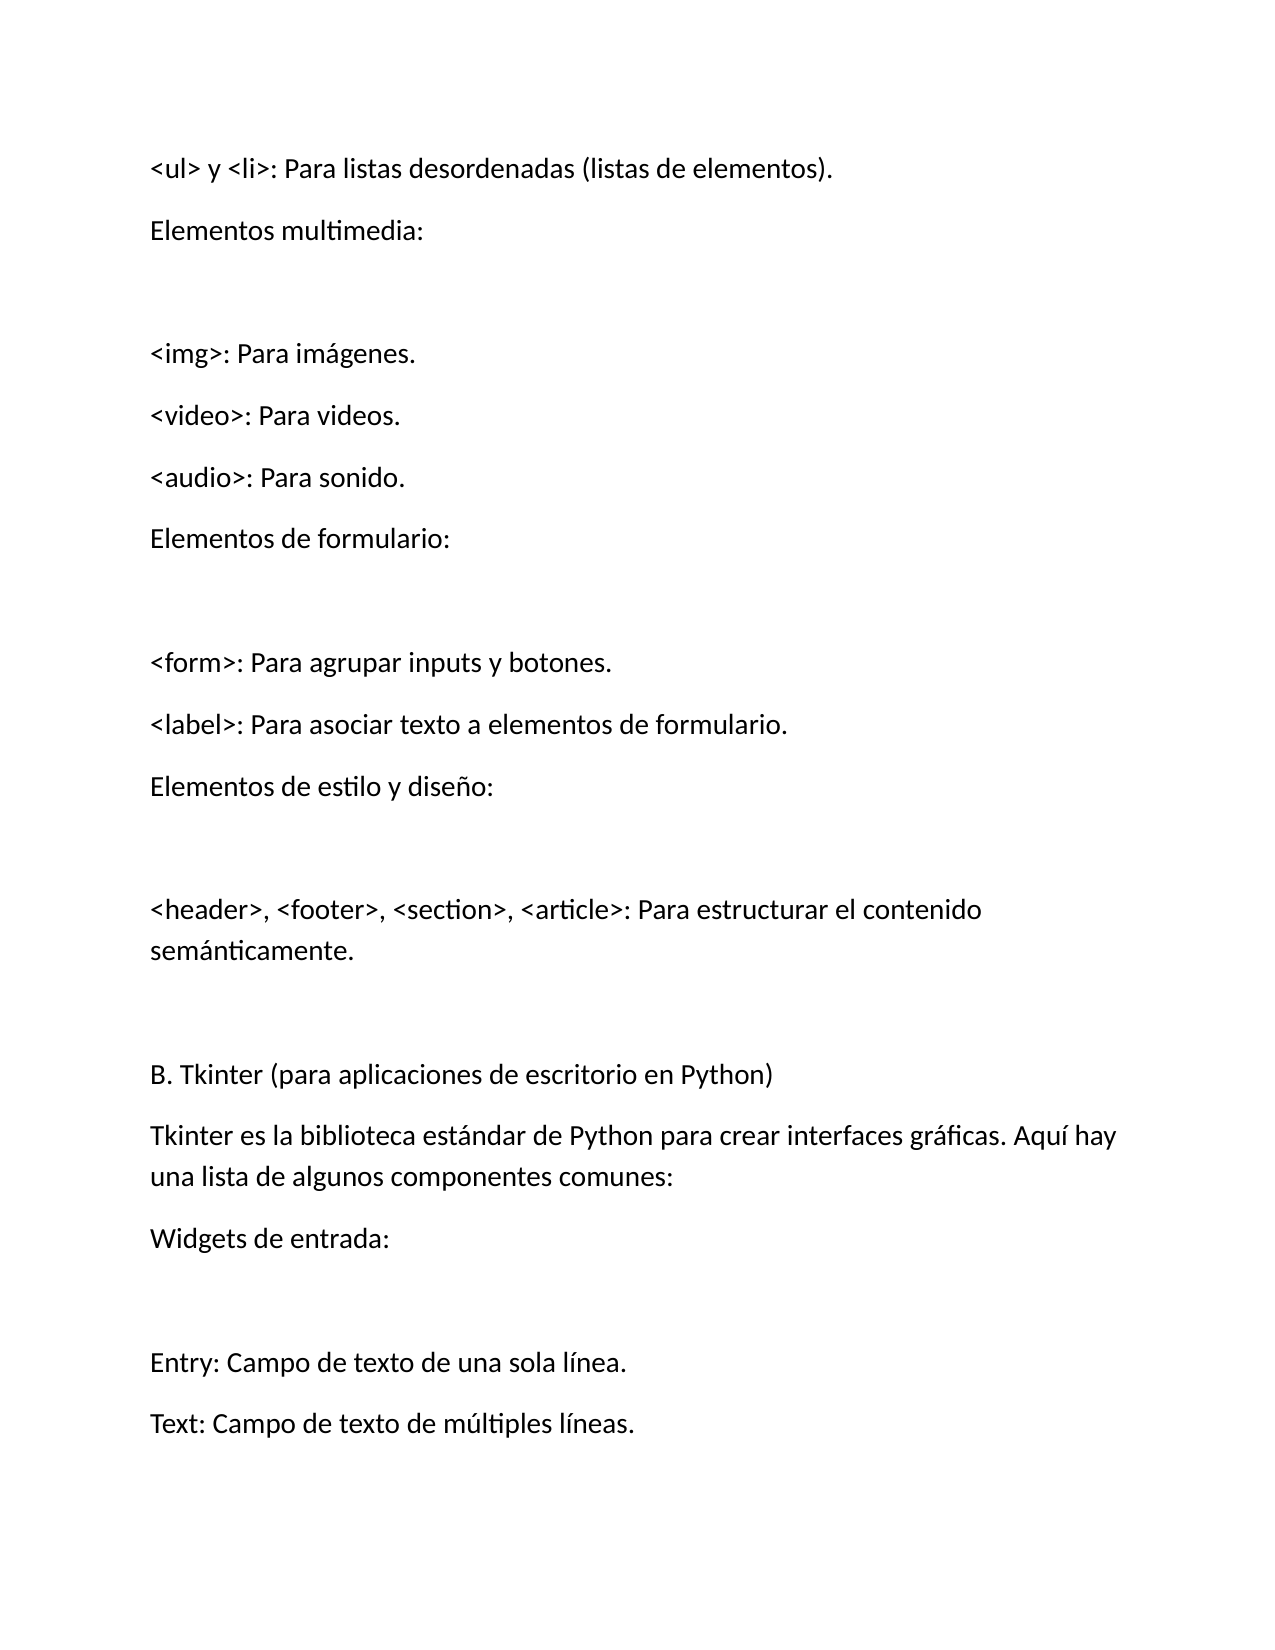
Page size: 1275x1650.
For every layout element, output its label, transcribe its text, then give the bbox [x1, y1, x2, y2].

text <img>: Para imágenes. [150, 335, 1125, 371]
text Elementos de estilo y diseño: [150, 768, 1125, 803]
text Entry: Campo de texto de una sola línea. [150, 1344, 1125, 1379]
text <ul> y <li>: Para listas desordenadas (listas de elementos). [150, 150, 1125, 186]
text <form>: Para agrupar inputs y botones. [150, 644, 1125, 680]
text Text: Campo de texto de múltiples líneas. [150, 1406, 1125, 1441]
text Elementos de formulario: [150, 521, 1125, 556]
text <header>, <footer>, <section>, <article>: Para estructurar el contenido semánticamente. [150, 891, 1125, 968]
text <label>: Para asociar texto a elementos de formulario. [150, 706, 1125, 742]
text <video>: Para videos. [150, 397, 1125, 433]
text Elementos multimedia: [150, 212, 1125, 247]
text <audio>: Para sonido. [150, 459, 1125, 494]
text Widgets de entrada: [150, 1220, 1125, 1256]
text B. Tkinter (para aplicaciones de escritorio en Python) [150, 1056, 1125, 1091]
text Tkinter es la biblioteca estándar de Python para crear interfaces gráficas. Aquí hay una lista de algunos componentes comunes: [150, 1117, 1125, 1194]
